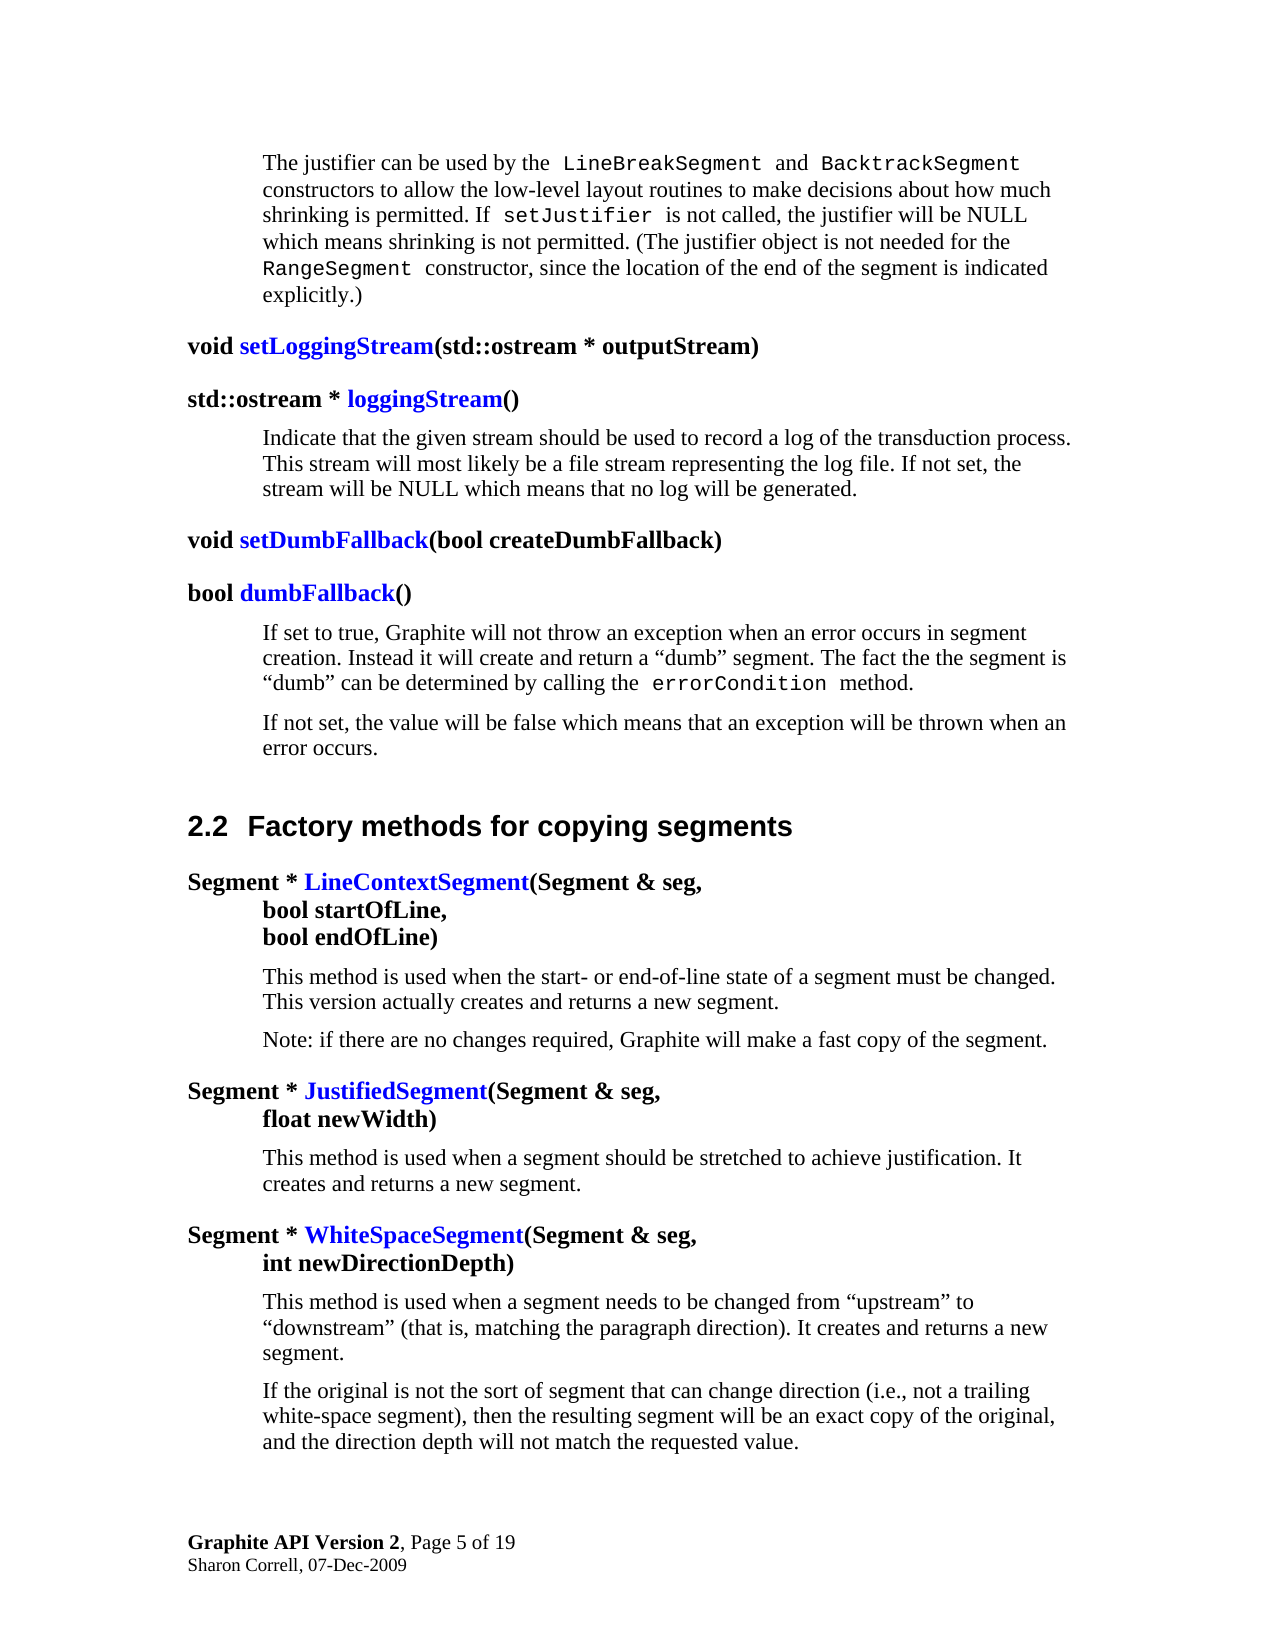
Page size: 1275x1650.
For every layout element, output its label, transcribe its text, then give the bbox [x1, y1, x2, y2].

text Segment * LineContextSegment(Segment & seg, bool startOfLine, bool endOfLine) [187, 868, 1087, 951]
text bool dumbFallback() [187, 579, 1087, 607]
text The justifier can be used by the LineBreakSegment and BacktrackSegment constructors to allow the low-level layout routines to make decisions about how much shrinking is permitted. If setJustifier is not called, the justifier will be NULL which means shrinking is not permitted. (The justifier object is not needed for the RangeSegment constructor, since the location of the end of the segment is indicated explicitly.) [262, 150, 1087, 307]
text void setDumbFallback(bool createDumbFallback) [187, 527, 1087, 554]
text If not set, the value will be false which means that an exception will be thrown when an error occurs. [262, 709, 1087, 760]
text void setLoggingStream(std::ostream * outputStream) [187, 332, 1087, 360]
text If set to true, Graphite will not throw an exception when an error occurs in segment creation. Instead it will create and return a “dumb” segment. The fact the the segment is “dumb” can be determined by calling the errorCondition method. [262, 619, 1087, 697]
text Indicate that the given stream should be used to record a log of the transduction process. This stream will most likely be a file stream representing the log file. If not set, the stream will be NULL which means that no log will be generated. [262, 425, 1087, 502]
text This method is used when a segment should be stretched to achieve justification. It creates and returns a new segment. [262, 1145, 1087, 1196]
text If the original is not the sort of segment that can change direction (i.e., not a trailing white-space segment), then the resulting segment will be an exact copy of the original, and the direction depth will not match the requested value. [262, 1378, 1087, 1454]
subtitle Factory methods for copying segments [187, 810, 1087, 843]
text This method is used when a segment needs to be changed from “upstream” to “downstream” (that is, matching the paragraph direction). It creates and returns a new segment. [262, 1289, 1087, 1365]
text Note: if there are no changes required, Graphite will make a fast copy of the segment. [262, 1027, 1087, 1052]
text Segment * WhiteSpaceSegment(Segment & seg, int newDirectionDepth) [187, 1221, 1087, 1277]
text std::ostream * loggingStream() [187, 385, 1087, 413]
text Segment * JustifiedSegment(Segment & seg, float newWidth) [187, 1077, 1087, 1133]
text This method is used when the start- or end-of-line state of a segment must be changed. This version actually creates and returns a new segment. [262, 964, 1087, 1014]
